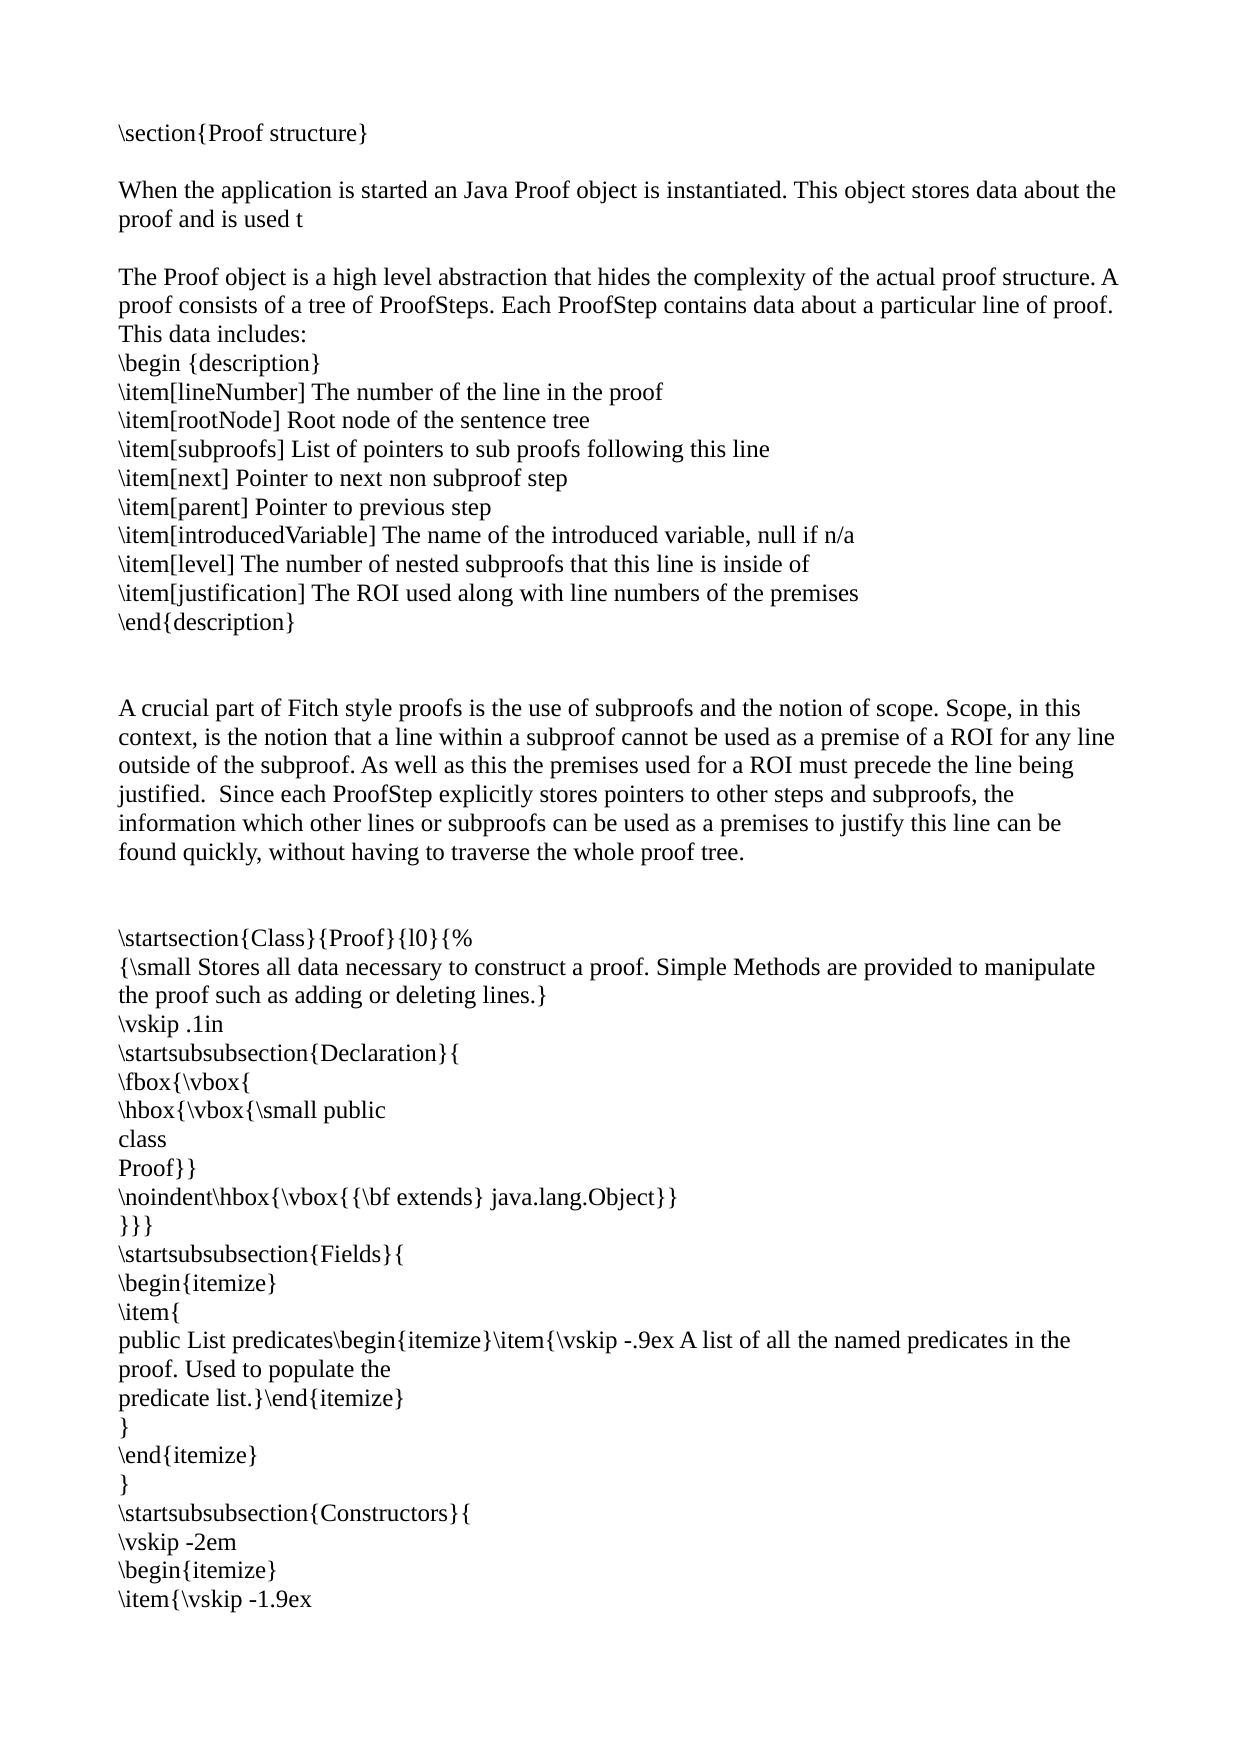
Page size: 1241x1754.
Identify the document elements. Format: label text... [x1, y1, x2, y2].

text \item[introducedVariable] The name of the introduced variable, null if n/a [118, 521, 1122, 549]
text \section{Proof structure} [118, 118, 1122, 147]
text \startsection{Class}{Proof}{l0}{% [118, 923, 1122, 952]
text \end{description} [118, 607, 1122, 636]
text \startsubsubsection{Constructors}{ [118, 1498, 1122, 1527]
text \end{itemize} [118, 1441, 1122, 1469]
text \item[level] The number of nested subproofs that this line is inside of [118, 549, 1122, 578]
text class [118, 1124, 1122, 1153]
text Proof}} [118, 1153, 1122, 1182]
text predicate list.}\end{itemize} [118, 1383, 1122, 1412]
text \item[subproofs] List of pointers to sub proofs following this line [118, 434, 1122, 463]
text \startsubsubsection{Fields}{ [118, 1239, 1122, 1268]
text \noindent\hbox{\vbox{{\bf extends} java.lang.Object}} [118, 1182, 1122, 1211]
text \item{ [118, 1297, 1122, 1326]
text \vskip .1in [118, 1009, 1122, 1038]
text \item[rootNode] Root node of the sentence tree [118, 406, 1122, 434]
text \item[justification] The ROI used along with line numbers of the premises [118, 578, 1122, 607]
text \item[parent] Pointer to previous step [118, 492, 1122, 521]
text the proof such as adding or deleting lines.} [118, 981, 1122, 1009]
text \item{\vskip -1.9ex [118, 1584, 1122, 1613]
text \item[lineNumber] The number of the line in the proof [118, 377, 1122, 406]
text \vskip -2em [118, 1527, 1122, 1556]
text When the application is started an Java Proof object is instantiated. This object stores data about the proof and is used t [118, 176, 1122, 233]
text {\small Stores all data necessary to construct a proof. Simple Methods are provided to manipulate [118, 952, 1122, 981]
text \item[next] Pointer to next non subproof step [118, 463, 1122, 492]
text } [118, 1469, 1122, 1498]
text \fbox{\vbox{ [118, 1067, 1122, 1096]
text \begin{itemize} [118, 1268, 1122, 1297]
text The Proof object is a high level abstraction that hides the complexity of the actual proof structure. A proof consists of a tree of ProofSteps. Each ProofStep contains data about a particular line of proof. This data includes: [118, 262, 1122, 348]
text \hbox{\vbox{\small public [118, 1096, 1122, 1124]
text \begin{itemize} [118, 1556, 1122, 1584]
text \startsubsubsection{Declaration}{ [118, 1038, 1122, 1067]
text \begin {description} [118, 348, 1122, 377]
text public List predicates\begin{itemize}\item{\vskip -.9ex A list of all the named predicates in the proof. Used to populate the [118, 1326, 1122, 1383]
text A crucial part of Fitch style proofs is the use of subproofs and the notion of scope. Scope, in this context, is the notion that a line within a subproof cannot be used as a premise of a ROI for any line outside of the subproof. As well as this the premises used for a ROI must precede the line being justified. Since each ProofStep explicitly stores pointers to other steps and subproofs, the information which other lines or subproofs can be used as a premises to justify this line can be found quickly, without having to traverse the whole proof tree. [118, 693, 1122, 866]
text }}} [118, 1211, 1122, 1239]
text } [118, 1412, 1122, 1441]
